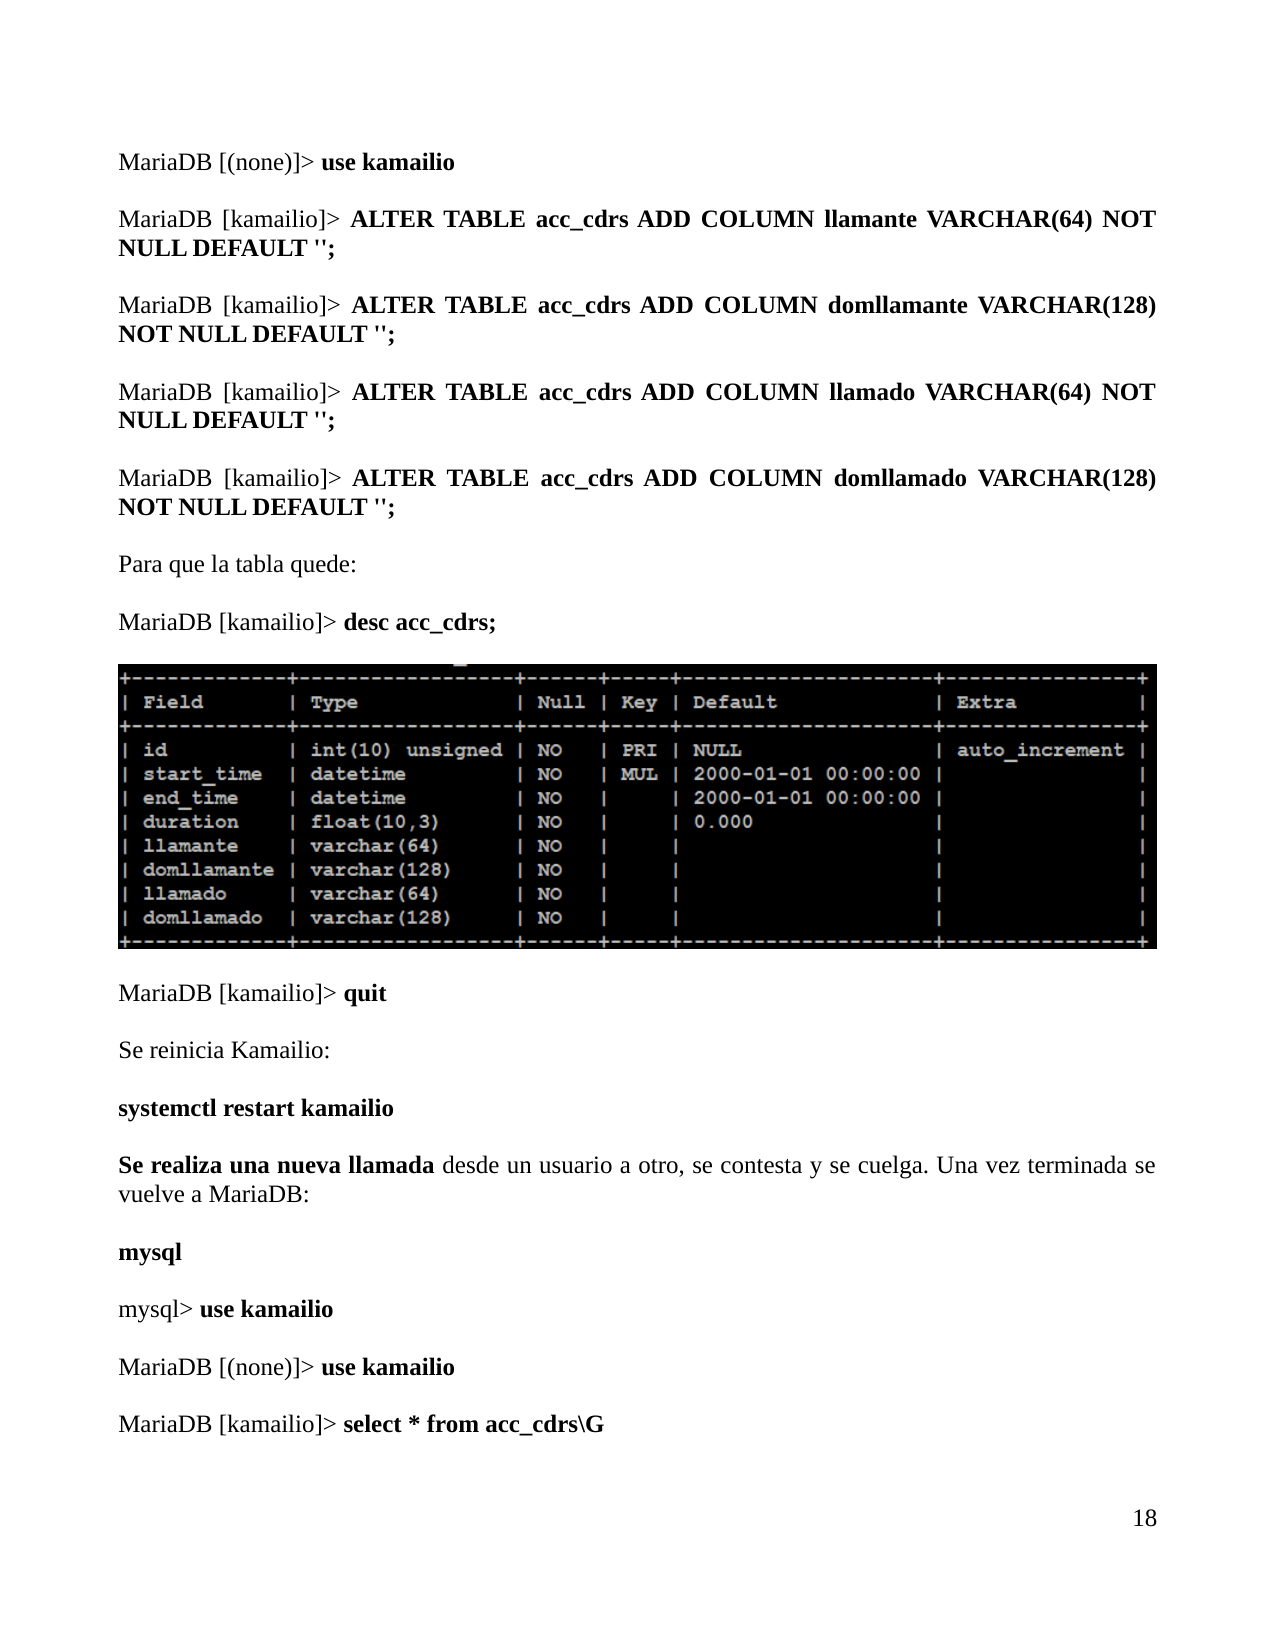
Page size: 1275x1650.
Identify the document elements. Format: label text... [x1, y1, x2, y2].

text Se realiza una nueva llamada desde un usuario a otro, se contesta y se cuelga. Una vez terminada se vuelve a MariaDB: [118, 1150, 1157, 1208]
text mysql [118, 1237, 1157, 1265]
text MariaDB [kamailio]> ALTER TABLE acc_cdrs ADD COLUMN domllamante VARCHAR(128) NOT NULL DEFAULT ''; [118, 291, 1157, 348]
text systemctl restart kamailio [118, 1093, 1157, 1122]
text MariaDB [kamailio]> ALTER TABLE acc_cdrs ADD COLUMN llamado VARCHAR(64) NOT NULL DEFAULT ''; [118, 377, 1157, 434]
text MariaDB [kamailio]> desc acc_cdrs; [118, 607, 1157, 636]
picture [118, 664, 1157, 949]
text MariaDB [(none)]> use kamailio [118, 147, 1157, 176]
text MariaDB [kamailio]> quit [118, 978, 1157, 1007]
text MariaDB [(none)]> use kamailio [118, 1352, 1157, 1380]
text Se reinicia Kamailio: [118, 1035, 1157, 1064]
text MariaDB [kamailio]> ALTER TABLE acc_cdrs ADD COLUMN domllamado VARCHAR(128) NOT NULL DEFAULT ''; [118, 463, 1157, 521]
text MariaDB [kamailio]> ALTER TABLE acc_cdrs ADD COLUMN llamante VARCHAR(64) NOT NULL DEFAULT ''; [118, 204, 1157, 262]
text Para que la tabla quede: [118, 549, 1157, 578]
text MariaDB [kamailio]> select * from acc_cdrs\G [118, 1409, 1157, 1438]
text mysql> use kamailio [118, 1294, 1157, 1323]
